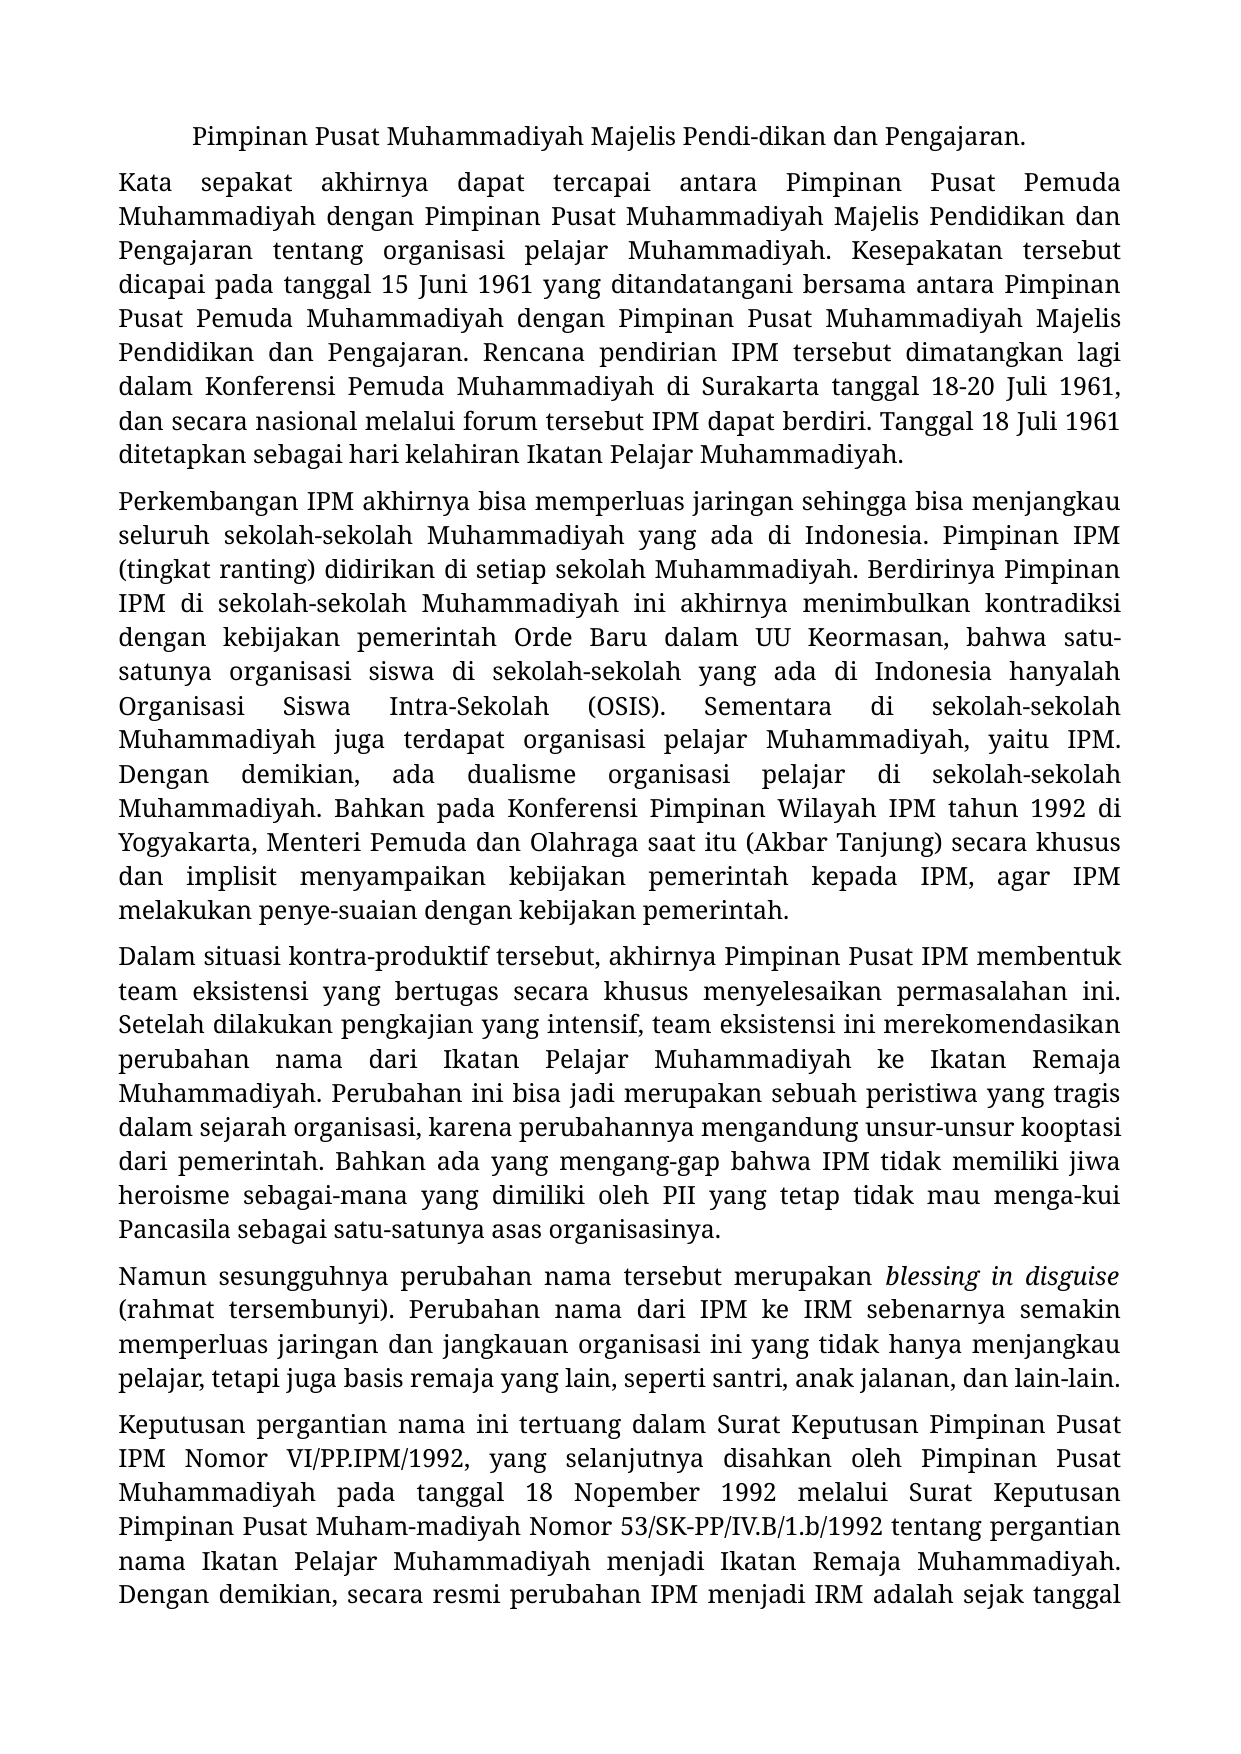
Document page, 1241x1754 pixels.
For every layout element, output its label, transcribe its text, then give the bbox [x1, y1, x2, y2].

text Kata sepakat akhirnya dapat tercapai antara Pimpinan Pusat Pemuda Muhammadiyah dengan Pimpinan Pusat Muhammadiyah Majelis Pendidikan dan Pengajaran tentang organisasi pelajar Muhammadiyah. Kesepakatan tersebut dicapai pada tanggal 15 Juni 1961 yang ditandatangani bersama antara Pimpinan Pusat Pemuda Muhammadiyah dengan Pimpinan Pusat Muhammadiyah Majelis Pendidikan dan Pengajaran. Rencana pendirian IPM tersebut dimatangkan lagi dalam Konferensi Pemuda Muhammadiyah di Surakarta tanggal 18-20 Juli 1961, dan secara nasional melalui forum tersebut IPM dapat berdiri. Tanggal 18 Juli 1961 ditetapkan sebagai hari kelahiran Ikatan Pelajar Muhammadiyah. [118, 165, 1122, 471]
text Namun sesungguhnya perubahan nama tersebut merupakan blessing in disguise (rahmat tersembunyi). Perubahan nama dari IPM ke IRM sebenarnya semakin memperluas jaringan dan jangkauan organisasi ini yang tidak hanya menjangkau pelajar, tetapi juga basis remaja yang lain, seperti santri, anak jalanan, dan lain-lain. [118, 1258, 1122, 1394]
list Pimpinan Pusat Muhammadiyah Majelis Pendi-dikan dan Pengajaran. [162, 118, 1122, 152]
text Dalam situasi kontra-produktif tersebut, akhirnya Pimpinan Pusat IPM membentuk team eksistensi yang bertugas secara khusus menyelesaikan permasalahan ini. Setelah dilakukan pengkajian yang intensif, team eksistensi ini merekomendasikan perubahan nama dari Ikatan Pelajar Muhammadiyah ke Ikatan Remaja Muhammadiyah. Perubahan ini bisa jadi merupakan sebuah peristiwa yang tragis dalam sejarah organisasi, karena perubahannya mengandung unsur-unsur kooptasi dari pemerintah. Bahkan ada yang mengang-gap bahwa IPM tidak memiliki jiwa heroisme sebagai-mana yang dimiliki oleh PII yang tetap tidak mau menga-kui Pancasila sebagai satu-satunya asas organisasinya. [118, 939, 1122, 1246]
text Keputusan pergantian nama ini tertuang dalam Surat Keputusan Pimpinan Pusat IPM Nomor VI/PP.IPM/1992, yang selanjutnya disahkan oleh Pimpinan Pusat Muhammadiyah pada tanggal 18 Nopember 1992 melalui Surat Keputusan Pimpinan Pusat Muham-madiyah Nomor 53/SK-PP/IV.B/1.b/1992 tentang pergantian nama Ikatan Pelajar Muhammadiyah menjadi Ikatan Remaja Muhammadiyah. Dengan demikian, secara resmi perubahan IPM menjadi IRM adalah sejak tanggal [118, 1407, 1122, 1611]
text Perkembangan IPM akhirnya bisa memperluas jaringan sehingga bisa menjangkau seluruh sekolah-sekolah Muhammadiyah yang ada di Indonesia. Pimpinan IPM (tingkat ranting) didirikan di setiap sekolah Muhammadiyah. Berdirinya Pimpinan IPM di sekolah-sekolah Muhammadiyah ini akhirnya menimbulkan kontradiksi dengan kebijakan pemerintah Orde Baru dalam UU Keormasan, bahwa satu-satunya organisasi siswa di sekolah-sekolah yang ada di Indonesia hanyalah Organisasi Siswa Intra-Sekolah (OSIS). Sementara di sekolah-sekolah Muhammadiyah juga terdapat organisasi pelajar Muhammadiyah, yaitu IPM. Dengan demikian, ada dualisme organisasi pelajar di sekolah-sekolah Muhammadiyah. Bahkan pada Konferensi Pimpinan Wilayah IPM tahun 1992 di Yogyakarta, Menteri Pemuda dan Olahraga saat itu (Akbar Tanjung) secara khusus dan implisit menyampaikan kebijakan pemerintah kepada IPM, agar IPM melakukan penye-suaian dengan kebijakan pemerintah. [118, 484, 1122, 927]
